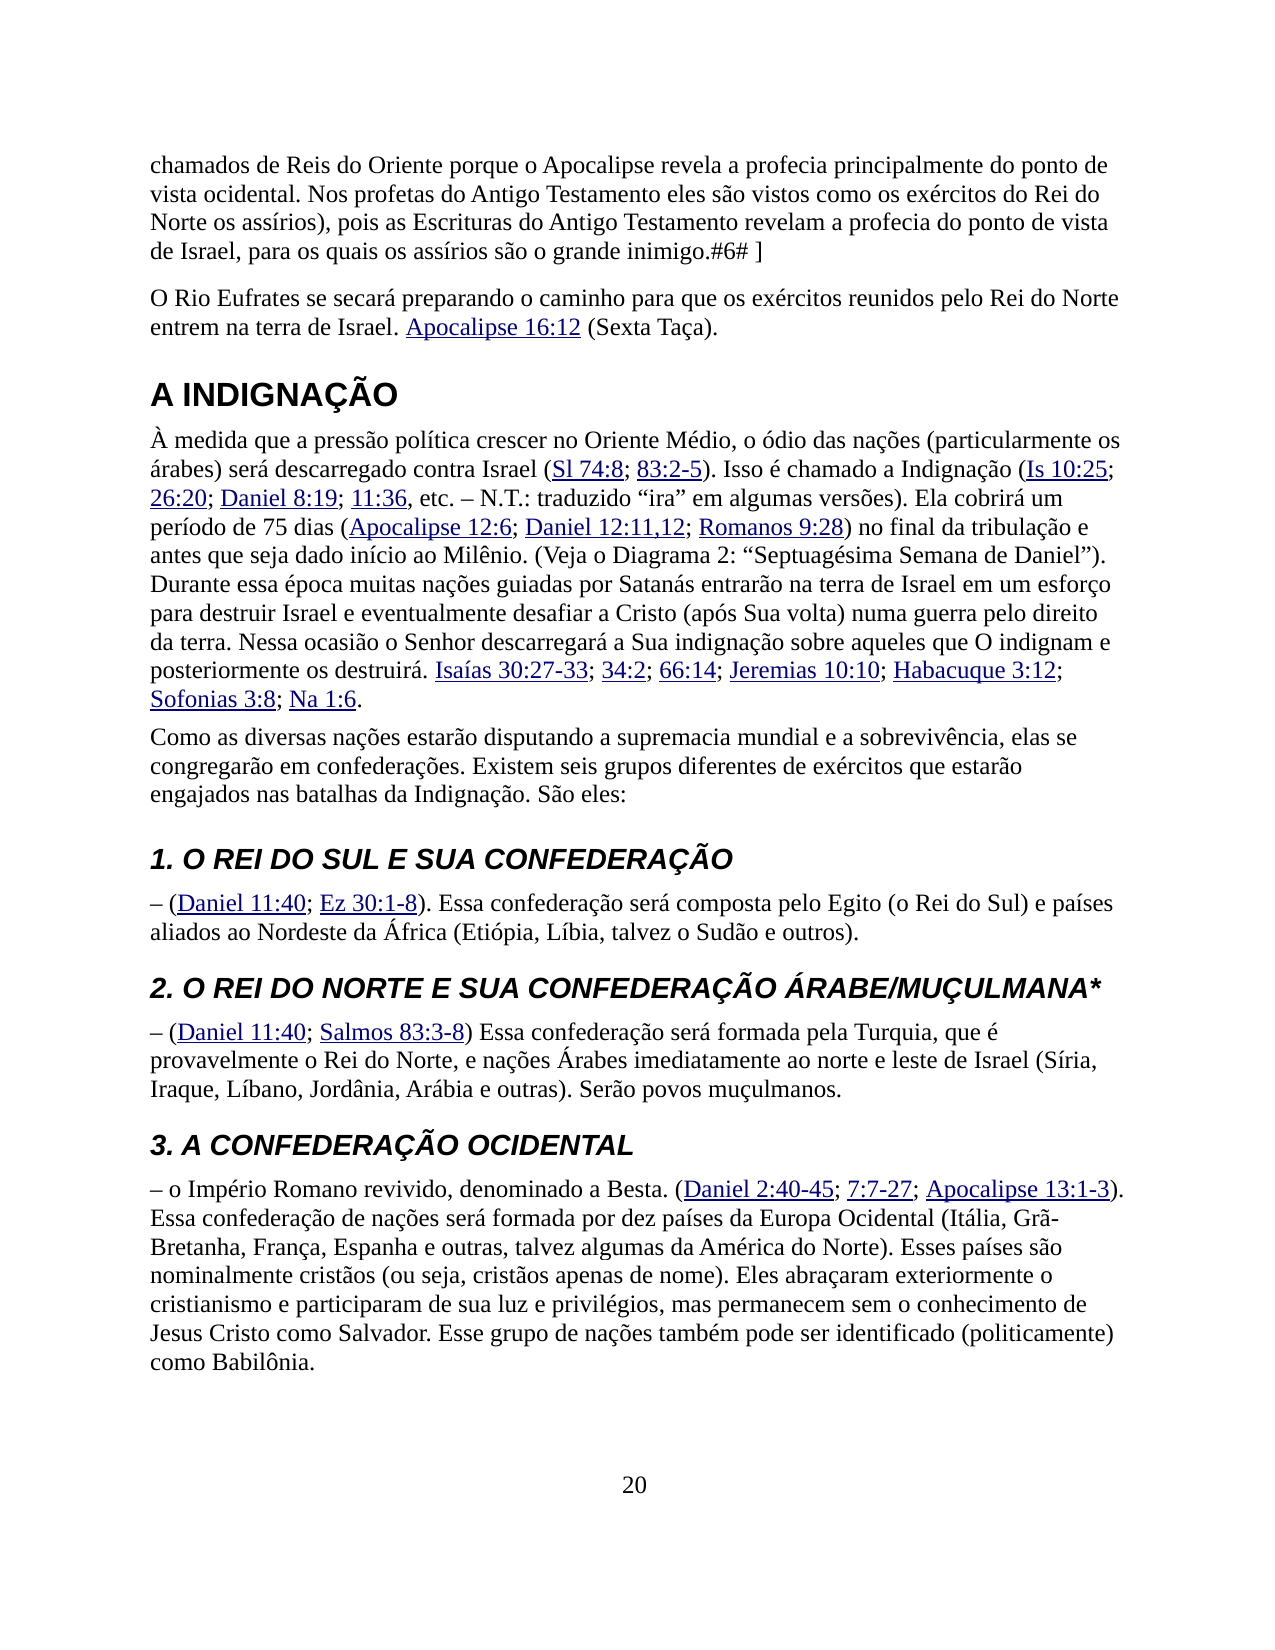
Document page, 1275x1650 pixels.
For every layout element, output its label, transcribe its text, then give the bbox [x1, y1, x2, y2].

subtitle 1. O REI DO SUL E SUA CONFEDERAÇÃO [150, 842, 1125, 876]
text chamados de Reis do Oriente porque o Apocalipse revela a profecia principalmente do ponto de vista ocidental. Nos profetas do Antigo Testamento eles são vistos como os exércitos do Rei do Norte os assírios), pois as Escrituras do Antigo Testamento revelam a profecia do ponto de vista de Israel, para os quais os assírios são o grande inimigo.#6# ] [150, 150, 1125, 265]
text – o Império Romano revivido, denominado a Besta. (Daniel 2:40-45; 7:7-27; Apocalipse 13:1-3). Essa confederação de nações será formada por dez países da Europa Ocidental (Itália, Grã-Bretanha, França, Espanha e outras, talvez algumas da América do Norte). Esses países são nominalmente cristãos (ou seja, cristãos apenas de nome). Eles abraçaram exteriormente o cristianismo e participaram de sua luz e privilégios, mas permanecem sem o conhecimento de Jesus Cristo como Salvador. Esse grupo de nações também pode ser identificado (politicamente) como Babilônia. [150, 1174, 1125, 1375]
text – (Daniel 11:40; Salmos 83:3-8) Essa confederação será formada pela Turquia, que é provavelmente o Rei do Norte, e nações Árabes imediatamente ao norte e leste de Israel (Síria, Iraque, Líbano, Jordânia, Arábia e outras). Serão povos muçulmanos. [150, 1017, 1125, 1103]
text – (Daniel 11:40; Ez 30:1-8). Essa confederação será composta pelo Egito (o Rei do Sul) e países aliados ao Nordeste da África (Etiópia, Líbia, talvez o Sudão e outros). [150, 888, 1125, 946]
subtitle A INDIGNAÇÃO [150, 374, 1125, 413]
subtitle 3. A CONFEDERAÇÃO OCIDENTAL [150, 1128, 1125, 1162]
text À medida que a pressão política crescer no Oriente Médio, o ódio das nações (particularmente os árabes) será descarregado contra Israel (Sl 74:8; 83:2-5). Isso é chamado a Indignação (Is 10:25; 26:20; Daniel 8:19; 11:36, etc. – N.T.: traduzido “ira” em algumas versões). Ela cobrirá um período de 75 dias (Apocalipse 12:6; Daniel 12:11,12; Romanos 9:28) no final da tribulação e antes que seja dado início ao Milênio. (Veja o Diagrama 2: “Septuagésima Semana de Daniel”). Durante essa época muitas nações guiadas por Satanás entrarão na terra de Israel em um esforço para destruir Israel e eventualmente desafiar a Cristo (após Sua volta) numa guerra pelo direito da terra. Nessa ocasião o Senhor descarregará a Sua indignação sobre aqueles que O indignam e posteriormente os destruirá. Isaías 30:27-33; 34:2; 66:14; Jeremias 10:10; Habacuque 3:12; Sofonias 3:8; Na 1:6. [150, 426, 1125, 713]
text Como as diversas nações estarão disputando a supremacia mundial e a sobrevivência, elas se congregarão em confederações. Existem seis grupos diferentes de exércitos que estarão engajados nas batalhas da Indignação. São eles: [150, 722, 1125, 808]
text O Rio Eufrates se secará preparando o caminho para que os exércitos reunidos pelo Rei do Norte entrem na terra de Israel. Apocalipse 16:12 (Sexta Taça). [150, 283, 1125, 340]
subtitle 2. O REI DO NORTE E SUA CONFEDERAÇÃO ÁRABE/MUÇULMANA* [150, 971, 1125, 1004]
